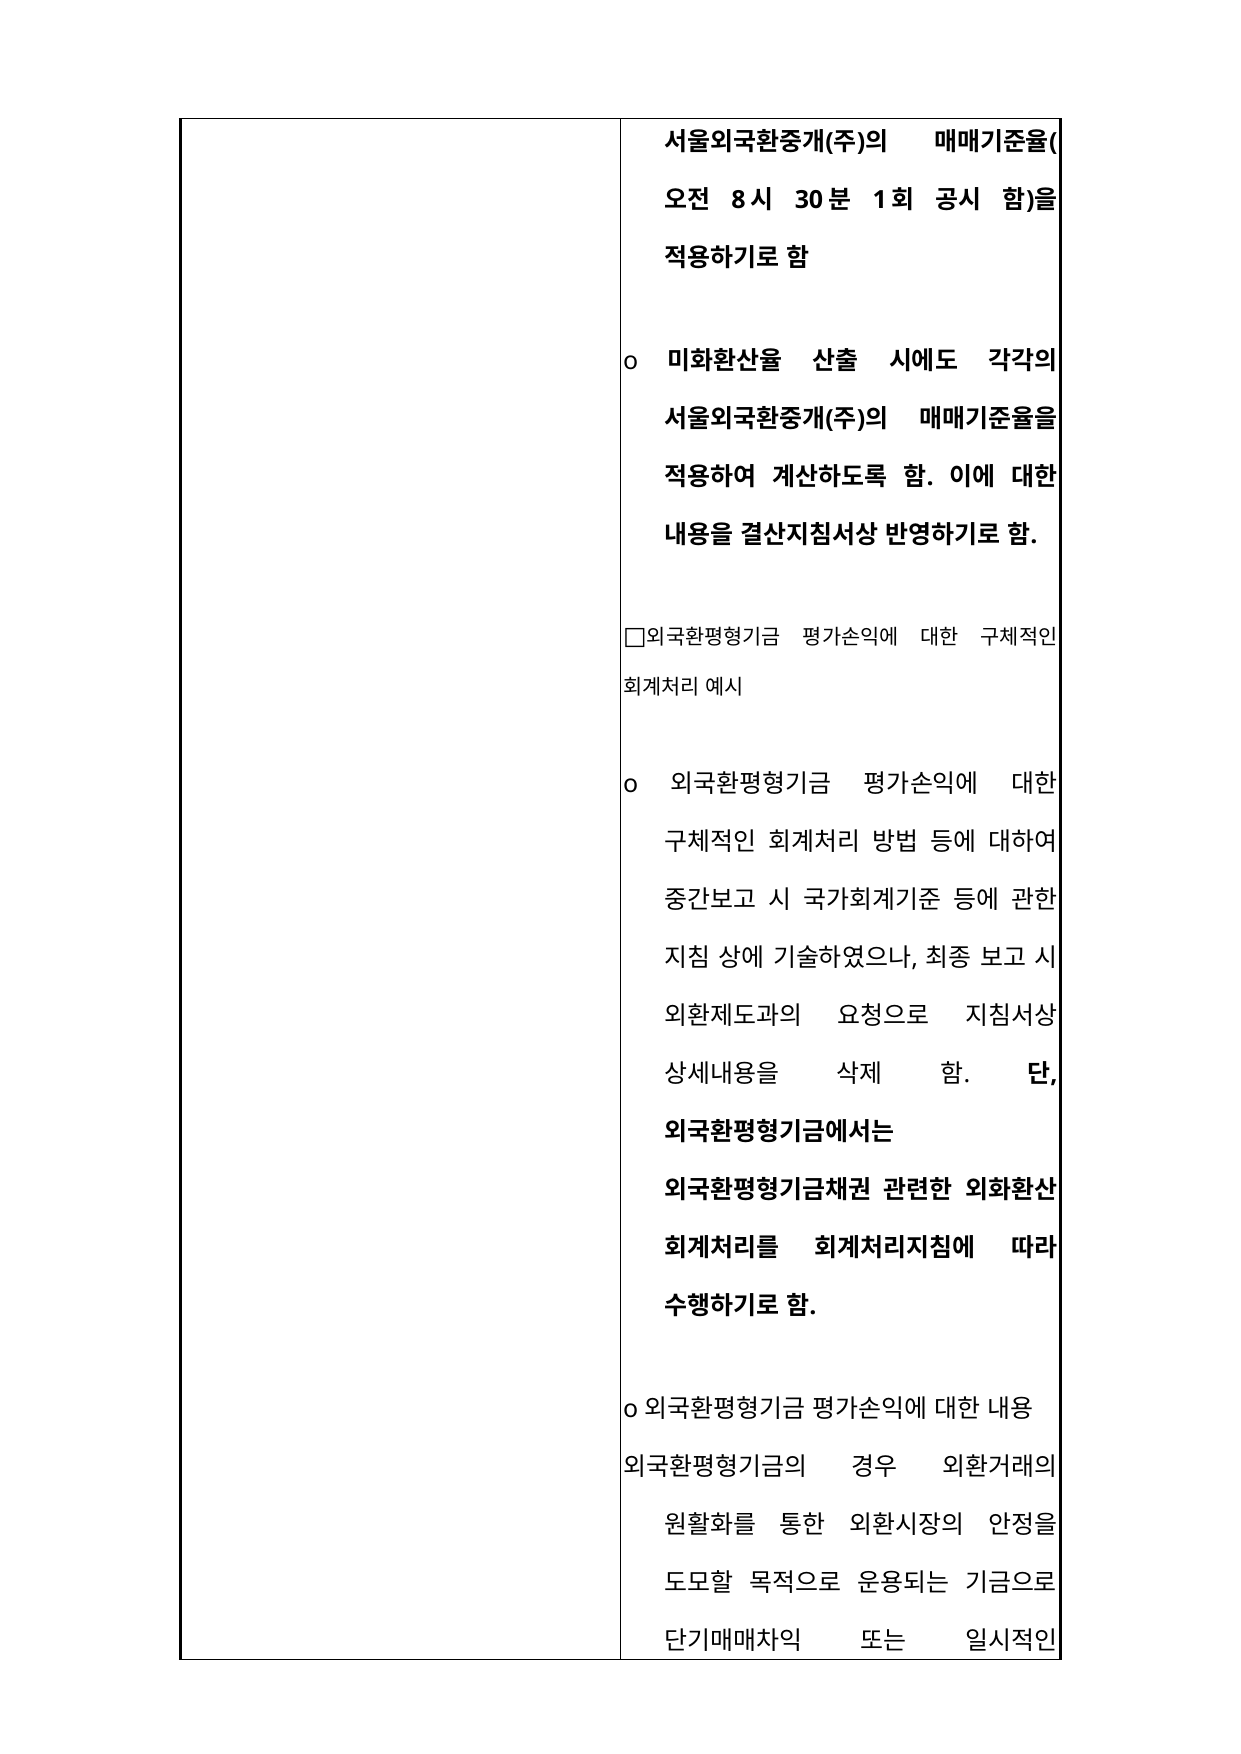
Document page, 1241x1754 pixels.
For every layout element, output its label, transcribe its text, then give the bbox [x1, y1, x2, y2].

table_cell 서울외국환중개(주)의 매매기준율(오전 8시 30분 1회 공시 함)을 적용하기로 함 o 미화환산율 산출 시에도 각각의 서울외국환중개(주)의 매매기준율을 적용하여 계산하도록 함. 이에 대한 내용을 결산지침서상 반영하기로 함. □외국환평형기금 평가손익에 대한 구체적인 회계처리 예시 o 외국환평형기금 평가손익에 대한 구체적인 회계처리 방법 등에 대하여 중간보고 시 국가회계기준 등에 관한 지침 상에 기술하였으나, 최종 보고 시 외환제도과의 요청으로 지침서상 상세내용을 삭제 함. 단, 외국환평형기금에서는 외국환평형기금채권 관련한 외화환산 회계처리를 회계처리지침에 따라 수행하기로 함. o 외국환평형기금 평가손익에 대한 내용 외국환평형기금의 경우 외환거래의 원활화를 통한 외환시장의 안정을 도모할 목적으로 운용되는 기금으로 단기매매차익 또는 일시적인 [621, 119, 1059, 1659]
table_cell [182, 119, 620, 1659]
